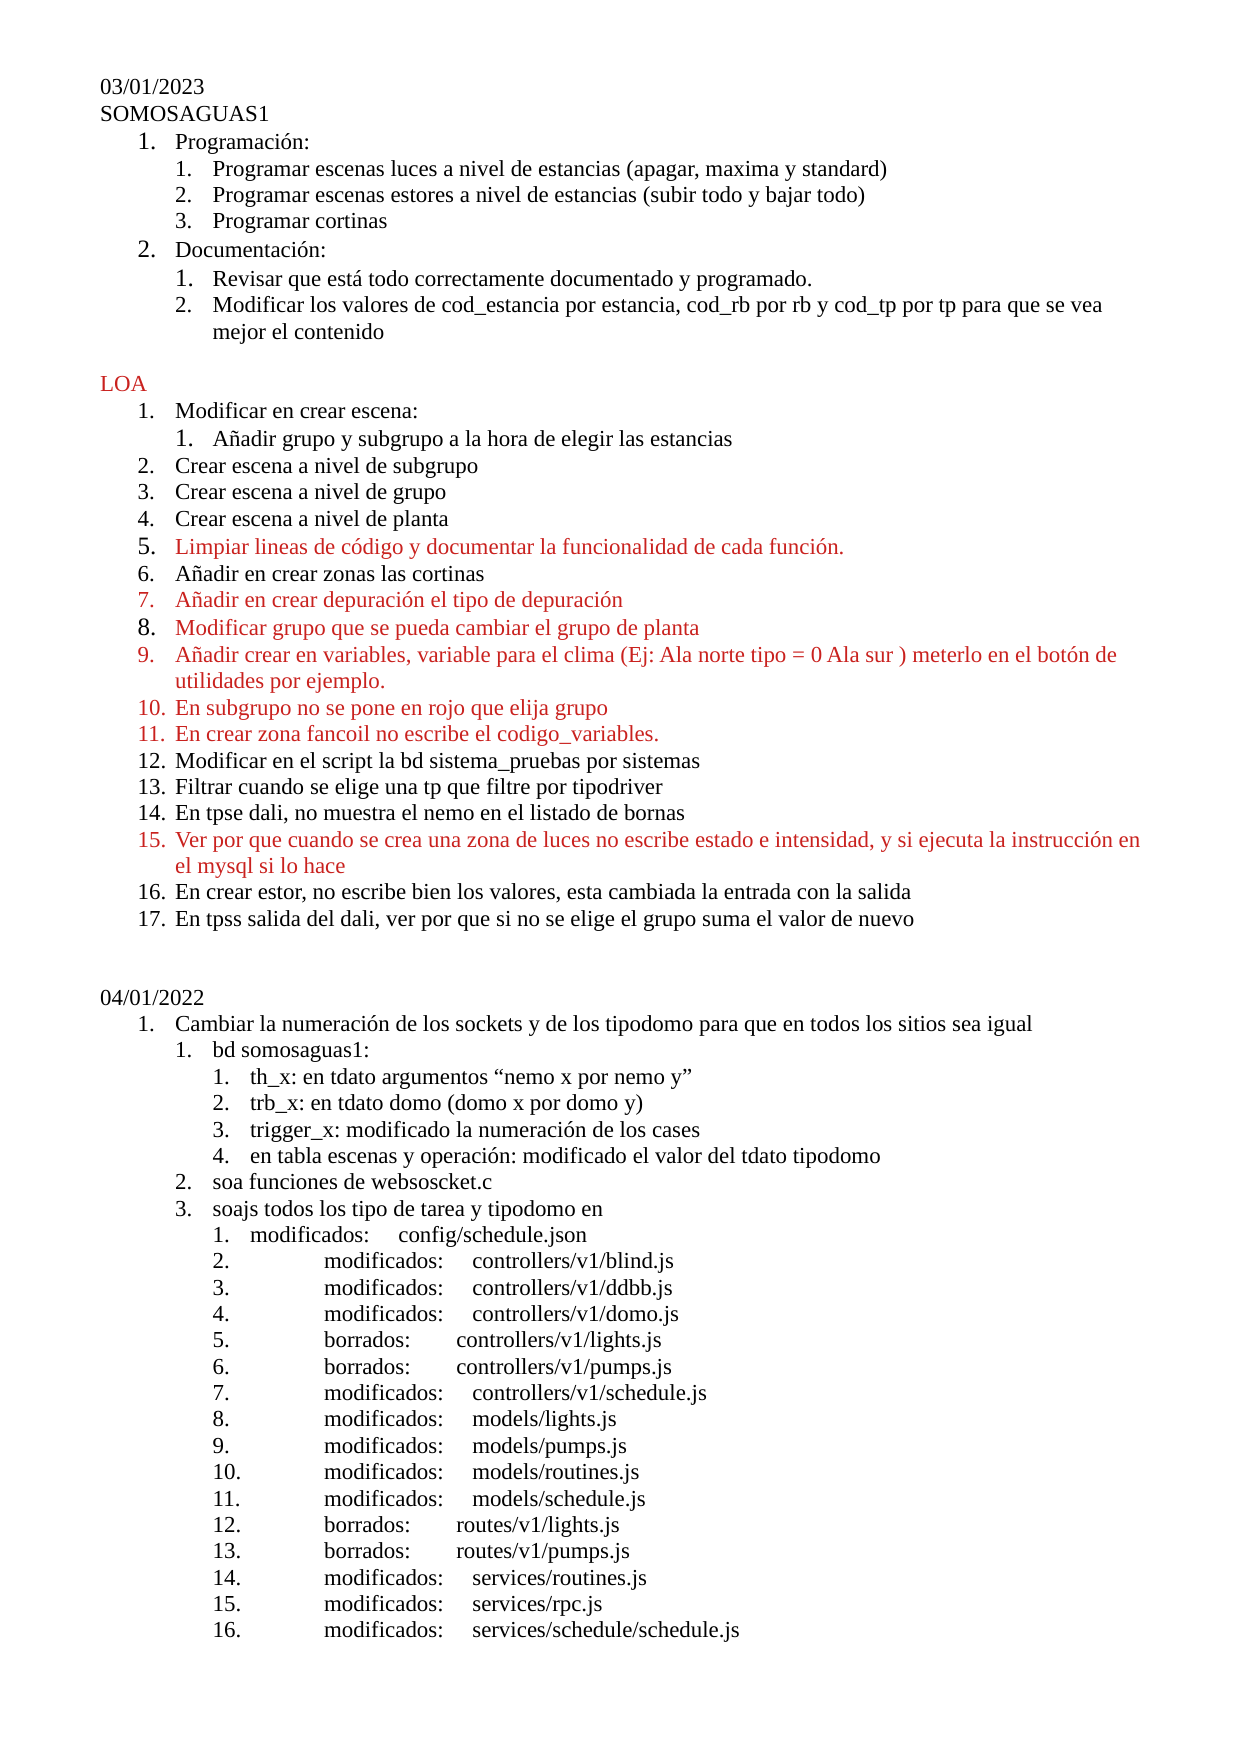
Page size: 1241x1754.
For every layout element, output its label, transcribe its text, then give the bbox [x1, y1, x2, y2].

list soajs todos los tipo de tarea y tipodomo en [175, 1195, 1162, 1221]
list modificados: config/schedule.json [212, 1221, 1162, 1247]
list modificados: controllers/v1/blind.js [212, 1247, 1162, 1274]
list borrados: controllers/v1/pumps.js [212, 1353, 1162, 1379]
list modificados: services/schedule/schedule.js [212, 1616, 1162, 1643]
list Documentación: [137, 234, 1162, 263]
list Programar escenas estores a nivel de estancias (subir todo y bajar todo) [175, 181, 1162, 208]
list Modificar los valores de cod_estancia por estancia, cod_rb por rb y cod_tp por tp para que se vea mejor el contenido [175, 291, 1162, 344]
text LOA [100, 371, 1162, 397]
list Cambiar la numeración de los sockets y de los tipodomo para que en todos los sitios sea igual [137, 1010, 1162, 1037]
list modificados: models/schedule.js [212, 1484, 1162, 1511]
list modificados: services/rpc.js [212, 1590, 1162, 1616]
list modificados: models/routines.js [212, 1458, 1162, 1484]
list th_x: en tdato argumentos “nemo x por nemo y” [212, 1063, 1162, 1089]
list Añadir grupo y subgrupo a la hora de elegir las estancias [175, 423, 1162, 452]
list En crear estor, no escribe bien los valores, esta cambiada la entrada con la salida [137, 878, 1162, 905]
list Programar escenas luces a nivel de estancias (apagar, maxima y standard) [175, 155, 1162, 181]
list Añadir en crear depuración el tipo de depuración [137, 586, 1162, 612]
list En tpse dali, no muestra el nemo en el listado de bornas [137, 799, 1162, 826]
list modificados: controllers/v1/ddbb.js [212, 1274, 1162, 1300]
list modificados: controllers/v1/schedule.js [212, 1379, 1162, 1406]
list modificados: models/pumps.js [212, 1432, 1162, 1458]
list modificados: models/lights.js [212, 1406, 1162, 1432]
list Modificar en crear escena: [137, 397, 1162, 423]
list Programar cortinas [175, 208, 1162, 234]
list bd somosaguas1: [175, 1037, 1162, 1063]
list Limpiar lineas de código y documentar la funcionalidad de cada función. [137, 531, 1162, 560]
list trigger_x: modificado la numeración de los cases [212, 1116, 1162, 1142]
list Modificar grupo que se pueda cambiar el grupo de planta [137, 612, 1162, 641]
text 04/01/2022 [100, 984, 1162, 1010]
list En crear zona fancoil no escribe el codigo_variables. [137, 720, 1162, 747]
list Añadir en crear zonas las cortinas [137, 560, 1162, 586]
list Crear escena a nivel de planta [137, 505, 1162, 531]
list En subgrupo no se pone en rojo que elija grupo [137, 694, 1162, 720]
list Programación: [137, 126, 1162, 155]
list Crear escena a nivel de subgrupo [137, 452, 1162, 478]
list modificados: services/routines.js [212, 1564, 1162, 1590]
list borrados: routes/v1/pumps.js [212, 1537, 1162, 1564]
list en tabla escenas y operación: modificado el valor del tdato tipodomo [212, 1142, 1162, 1168]
list Ver por que cuando se crea una zona de luces no escribe estado e intensidad, y si ejecuta la instrucción en el mysql si lo hace [137, 826, 1162, 878]
list borrados: routes/v1/lights.js [212, 1511, 1162, 1537]
text SOMOSAGUAS1 [100, 100, 1162, 126]
list soa funciones de websoscket.c [175, 1168, 1162, 1195]
list Revisar que está todo correctamente documentado y programado. [175, 263, 1162, 291]
text 03/01/2023 [100, 73, 1162, 100]
list Modificar en el script la bd sistema_pruebas por sistemas [137, 747, 1162, 773]
list trb_x: en tdato domo (domo x por domo y) [212, 1089, 1162, 1116]
list En tpss salida del dali, ver por que si no se elige el grupo suma el valor de nuevo [137, 905, 1162, 931]
list Crear escena a nivel de grupo [137, 478, 1162, 505]
list Filtrar cuando se elige una tp que filtre por tipodriver [137, 773, 1162, 799]
list Añadir crear en variables, variable para el clima (Ej: Ala norte tipo = 0 Ala sur ) meterlo en el botón de utilidades por ejemplo. [137, 641, 1162, 694]
list borrados: controllers/v1/lights.js [212, 1326, 1162, 1353]
list modificados: controllers/v1/domo.js [212, 1300, 1162, 1326]
